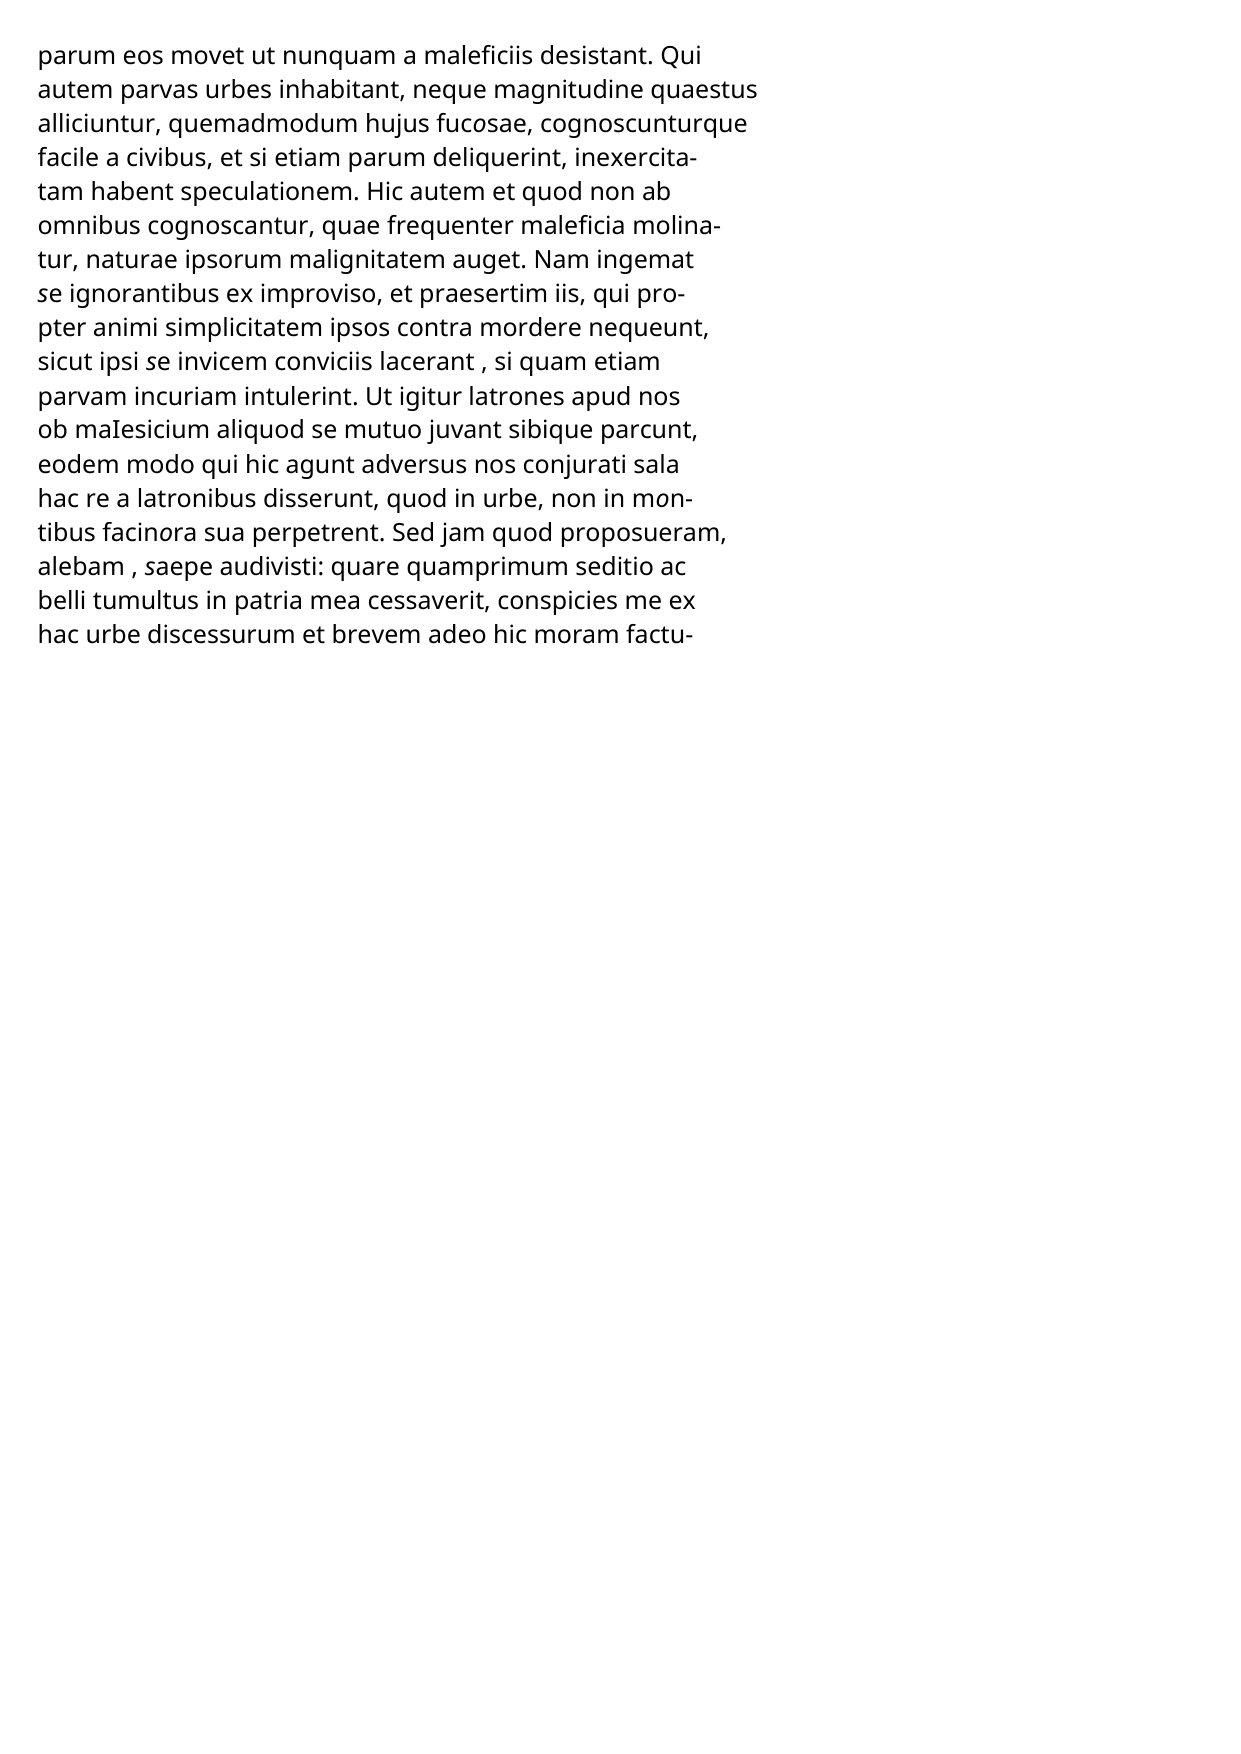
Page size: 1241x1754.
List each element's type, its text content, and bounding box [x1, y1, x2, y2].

text parum eos movet ut nunquam a maleficiis desistant. Qui autem parvas urbes inhabitant, neque magnitudine quaestus alliciuntur, quemadmodum hujus fucosae, cognoscunturque facile a civibus, et si etiam parum deliquerint, inexercita- tam habent speculationem. Hic autem et quod non ab omnibus cognoscantur, quae frequenter maleficia molina- tur, naturae ipsorum malignitatem auget. Nam ingemat se ignorantibus ex improviso, et praesertim iis, qui pro- pter animi simplicitatem ipsos contra mordere nequeunt, sicut ipsi se invicem conviciis lacerant , si quam etiam parvam incuriam intulerint. Ut igitur latrones apud nos ob maIesicium aliquod se mutuo juvant sibique parcunt, eodem modo qui hic agunt adversus nos conjurati sala hac re a latronibus disserunt, quod in urbe, non in mon- tibus facinora sua perpetrent. Sed jam quod proposueram, alebam , saepe audivisti: quare quamprimum seditio ac belli tumultus in patria mea cessaverit, conspicies me ex hac urbe discessurum et brevem adeo hic moram factu- [37, 37, 1203, 651]
